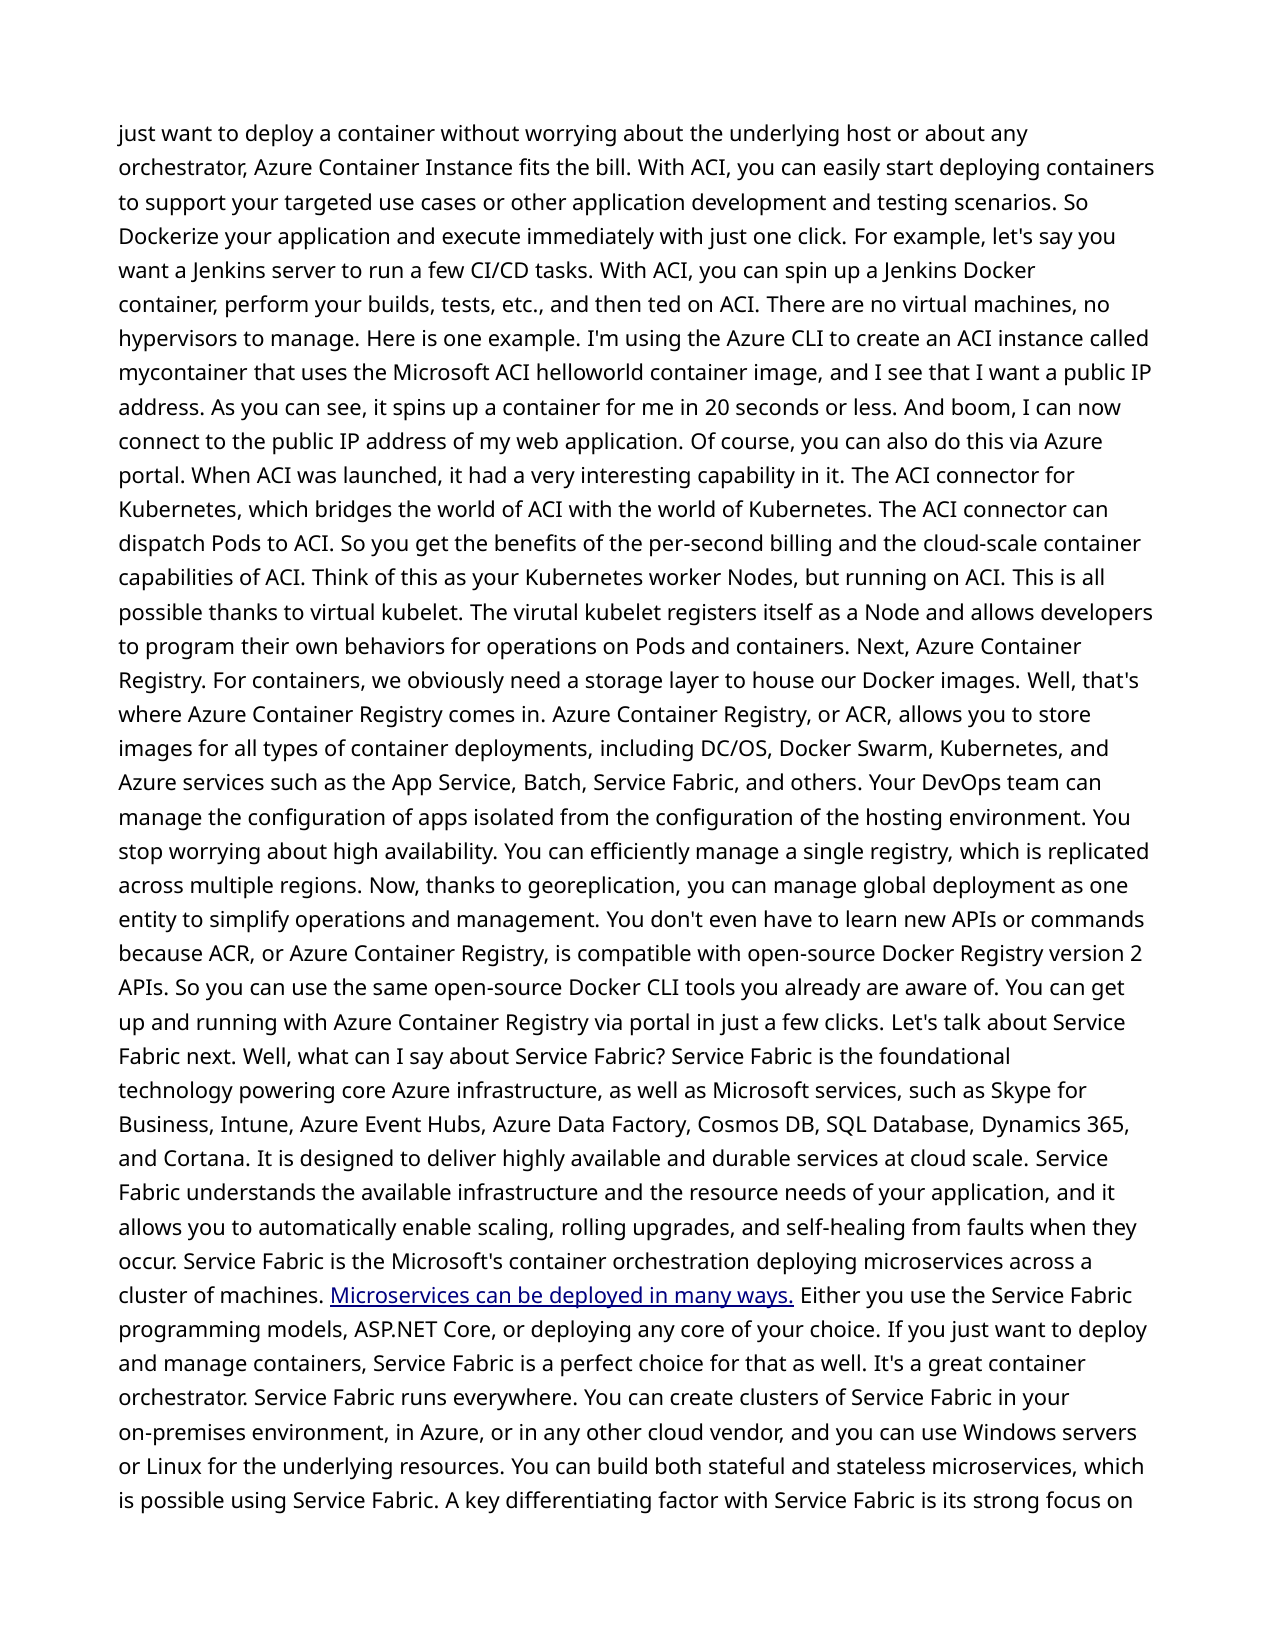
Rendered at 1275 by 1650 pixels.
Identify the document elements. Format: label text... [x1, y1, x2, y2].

text just want to deploy a container without worrying about the underlying host or about any orchestrator, Azure Container Instance fits the bill. With ACI, you can easily start deploying containers to support your targeted use cases or other application development and testing scenarios. So Dockerize your application and execute immediately with just one click. For example, let's say you want a Jenkins server to run a few CI/CD tasks. With ACI, you can spin up a Jenkins Docker container, perform your builds, tests, etc., and then ted on ACI. There are no virtual machines, no hypervisors to manage. Here is one example. I'm using the Azure CLI to create an ACI instance called mycontainer that uses the Microsoft ACI helloworld container image, and I see that I want a public IP address. As you can see, it spins up a container for me in 20 seconds or less. And boom, I can now connect to the public IP address of my web application. Of course, you can also do this via Azure portal. When ACI was launched, it had a very interesting capability in it. The ACI connector for Kubernetes, which bridges the world of ACI with the world of Kubernetes. The ACI connector can dispatch Pods to ACI. So you get the benefits of the per‑second billing and the cloud‑scale container capabilities of ACI. Think of this as your Kubernetes worker Nodes, but running on ACI. This is all possible thanks to virtual kubelet. The virutal kubelet registers itself as a Node and allows developers to program their own behaviors for operations on Pods and containers. Next, Azure Container Registry. For containers, we obviously need a storage layer to house our Docker images. Well, that's where Azure Container Registry comes in. Azure Container Registry, or ACR, allows you to store images for all types of container deployments, including DC/OS, Docker Swarm, Kubernetes, and Azure services such as the App Service, Batch, Service Fabric, and others. Your DevOps team can manage the configuration of apps isolated from the configuration of the hosting environment. You stop worrying about high availability. You can efficiently manage a single registry, which is replicated across multiple regions. Now, thanks to georeplication, you can manage global deployment as one entity to simplify operations and management. You don't even have to learn new APIs or commands because ACR, or Azure Container Registry, is compatible with open‑source Docker Registry version 2 APIs. So you can use the same open‑source Docker CLI tools you already are aware of. You can get up and running with Azure Container Registry via portal in just a few clicks. Let's talk about Service Fabric next. Well, what can I say about Service Fabric? Service Fabric is the foundational technology powering core Azure infrastructure, as well as Microsoft services, such as Skype for Business, Intune, Azure Event Hubs, Azure Data Factory, Cosmos DB, SQL Database, Dynamics 365, and Cortana. It is designed to deliver highly available and durable services at cloud scale. Service Fabric understands the available infrastructure and the resource needs of your application, and it allows you to automatically enable scaling, rolling upgrades, and self‑healing from faults when they occur. Service Fabric is the Microsoft's container orchestration deploying microservices across a cluster of machines. Microservices can be deployed in many ways. Either you use the Service Fabric programming models, ASP.NET Core, or deploying any core of your choice. If you just want to deploy and manage containers, Service Fabric is a perfect choice for that as well. It's a great container orchestrator. Service Fabric runs everywhere. You can create clusters of Service Fabric in your on‑premises environment, in Azure, or in any other cloud vendor, and you can use Windows servers or Linux for the underlying resources. You can build both stateful and stateless microservices, which is possible using Service Fabric. A key differentiating factor with Service Fabric is its strong focus on [118, 118, 1157, 1514]
